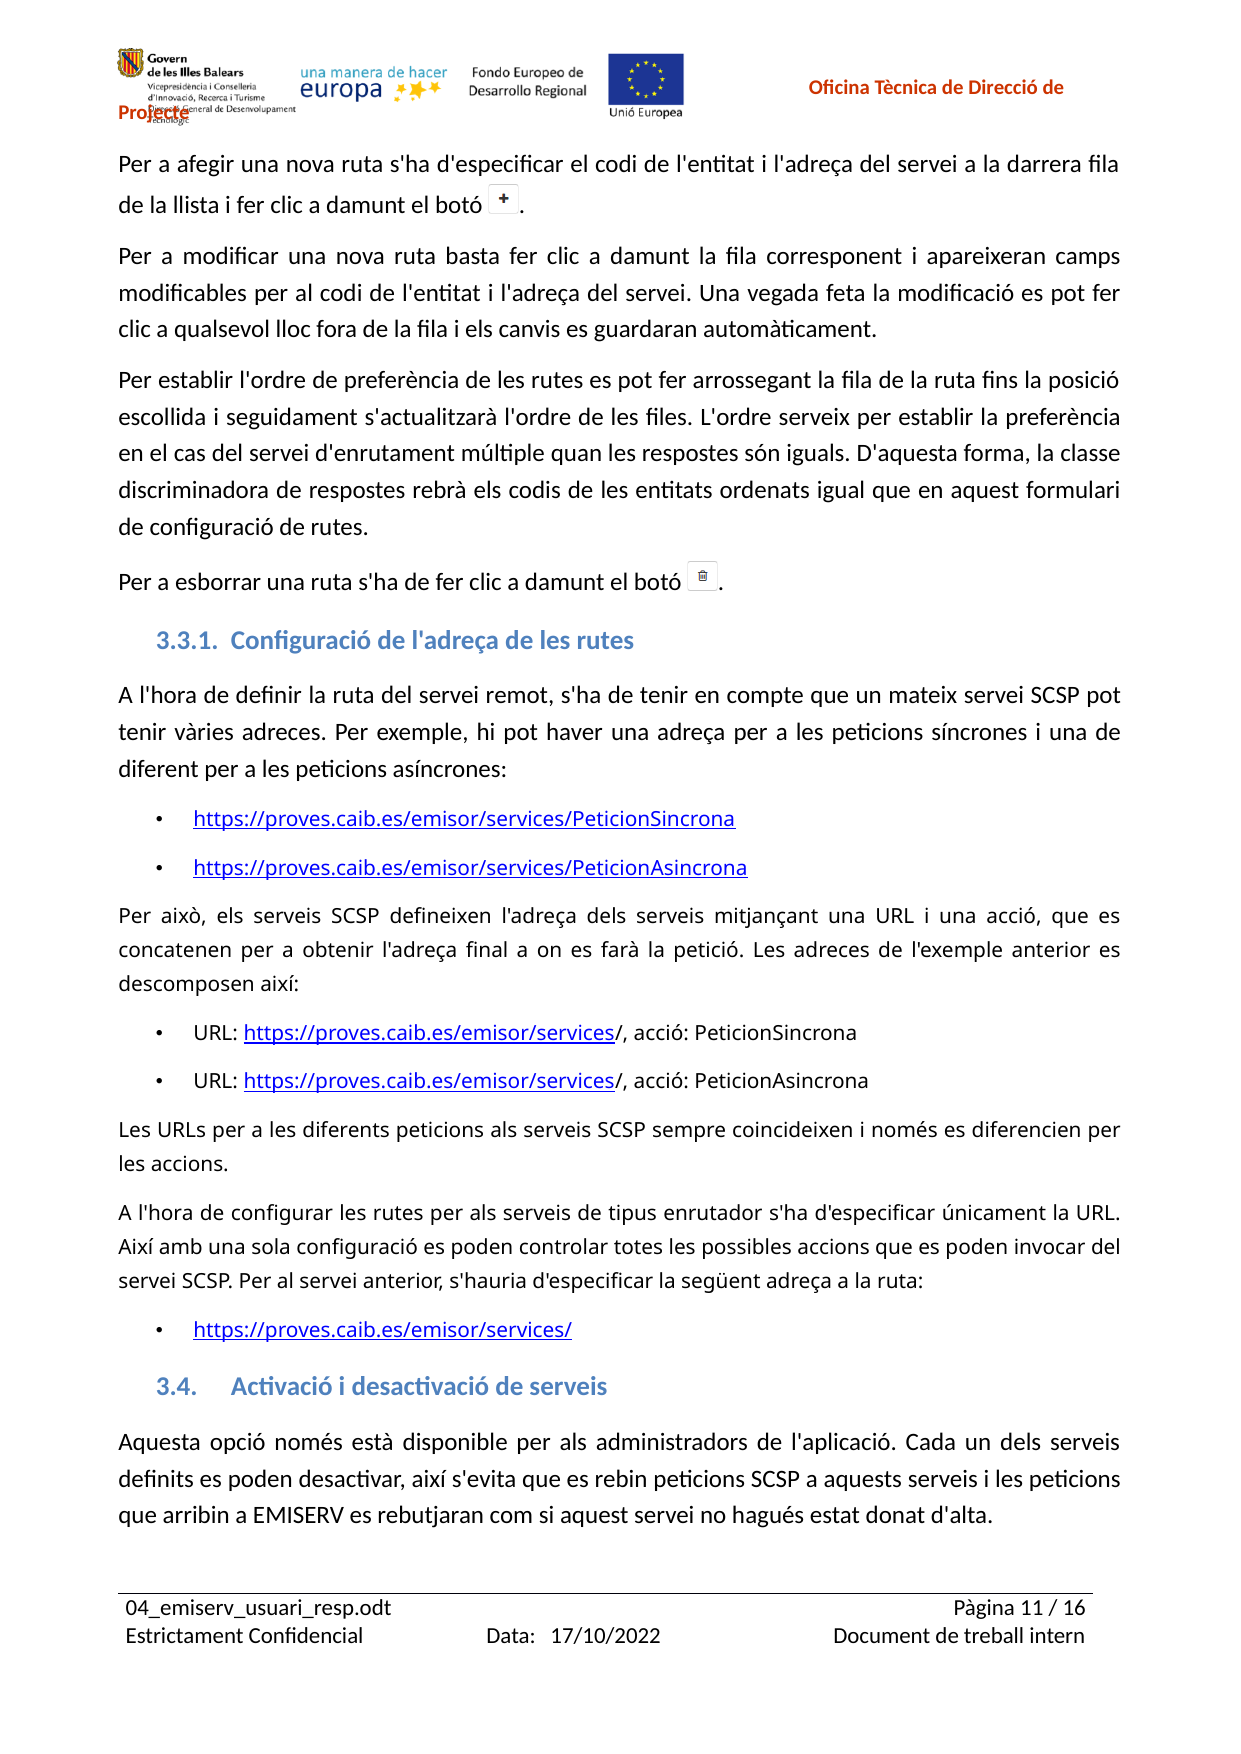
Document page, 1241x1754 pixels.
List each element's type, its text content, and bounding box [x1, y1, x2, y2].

text Per a afegir una nova ruta s'ha d'especificar el codi de l'entitat i l'adreça del servei a la darrera fila de la llista i fer clic a damunt el botó . [118, 148, 1122, 219]
text Per això, els serveis SCSP defineixen l'adreça dels serveis mitjançant una URL i una acció, que es concatenen per a obtenir l'adreça final a on es farà la petició. Les adreces de l'exemple anterior es descomposen així: [118, 901, 1122, 998]
list URL: https://proves.caib.es/emisor/services/, acció: PeticionSincrona [156, 1018, 1122, 1046]
text Aquesta opció només està disponible per als administradors de l'aplicació. Cada un dels serveis definits es poden desactivar, així s'evita que es rebin peticions SCSP a aquests serveis i les peticions que arribin a EMISERV es rebutjaran com si aquest servei no hagués estat donat d'alta. [118, 1426, 1122, 1530]
list https://proves.caib.es/emisor/services/PeticionAsincrona [156, 853, 1122, 881]
subtitle Configuració de l'adreça de les rutes [156, 623, 1122, 656]
text A l'hora de definir la ruta del servei remot, s'ha de tenir en compte que un mateix servei SCSP pot tenir vàries adreces. Per exemple, hi pot haver una adreça per a les peticions síncrones i una de diferent per a les peticions asíncrones: [118, 680, 1122, 783]
text Per establir l'ordre de preferència de les rutes es pot fer arrossegant la fila de la ruta fins la posició escollida i seguidament s'actualitzarà l'ordre de les files. L'ordre serveix per establir la preferència en el cas del servei d'enrutament múltiple quan les respostes són iguals. D'aquesta forma, la classe discriminadora de respostes rebrà els codis de les entitats ordenats igual que en aquest formulari de configuració de rutes. [118, 364, 1122, 541]
text Les URLs per a les diferents peticions als serveis SCSP sempre coincideixen i només es diferencien per les accions. [118, 1115, 1122, 1178]
text A l'hora de configurar les rutes per als serveis de tipus enrutador s'ha d'especificar únicament la URL. Així amb una sola configuració es poden controlar totes les possibles accions que es poden invocar del servei SCSP. Per al servei anterior, s'hauria d'especificar la següent adreça a la ruta: [118, 1198, 1122, 1294]
list https://proves.caib.es/emisor/services/PeticionSincrona [156, 804, 1122, 832]
picture [687, 561, 718, 591]
subtitle Activació i desactivació de serveis [156, 1369, 1122, 1402]
list URL: https://proves.caib.es/emisor/services/, acció: PeticionAsincrona [156, 1067, 1122, 1095]
picture [488, 184, 519, 214]
list https://proves.caib.es/emisor/services/ [156, 1315, 1122, 1343]
picture [117, 48, 685, 126]
text Per a esborrar una ruta s'ha de fer clic a damunt el botó . [118, 562, 1122, 596]
text Per a modificar una nova ruta basta fer clic a damunt la fila corresponent i apareixeran camps modificables per al codi de l'entitat i l'adreça del servei. Una vegada feta la modificació es pot fer clic a qualsevol lloc fora de la fila i els canvis es guardaran automàticament. [118, 240, 1122, 344]
